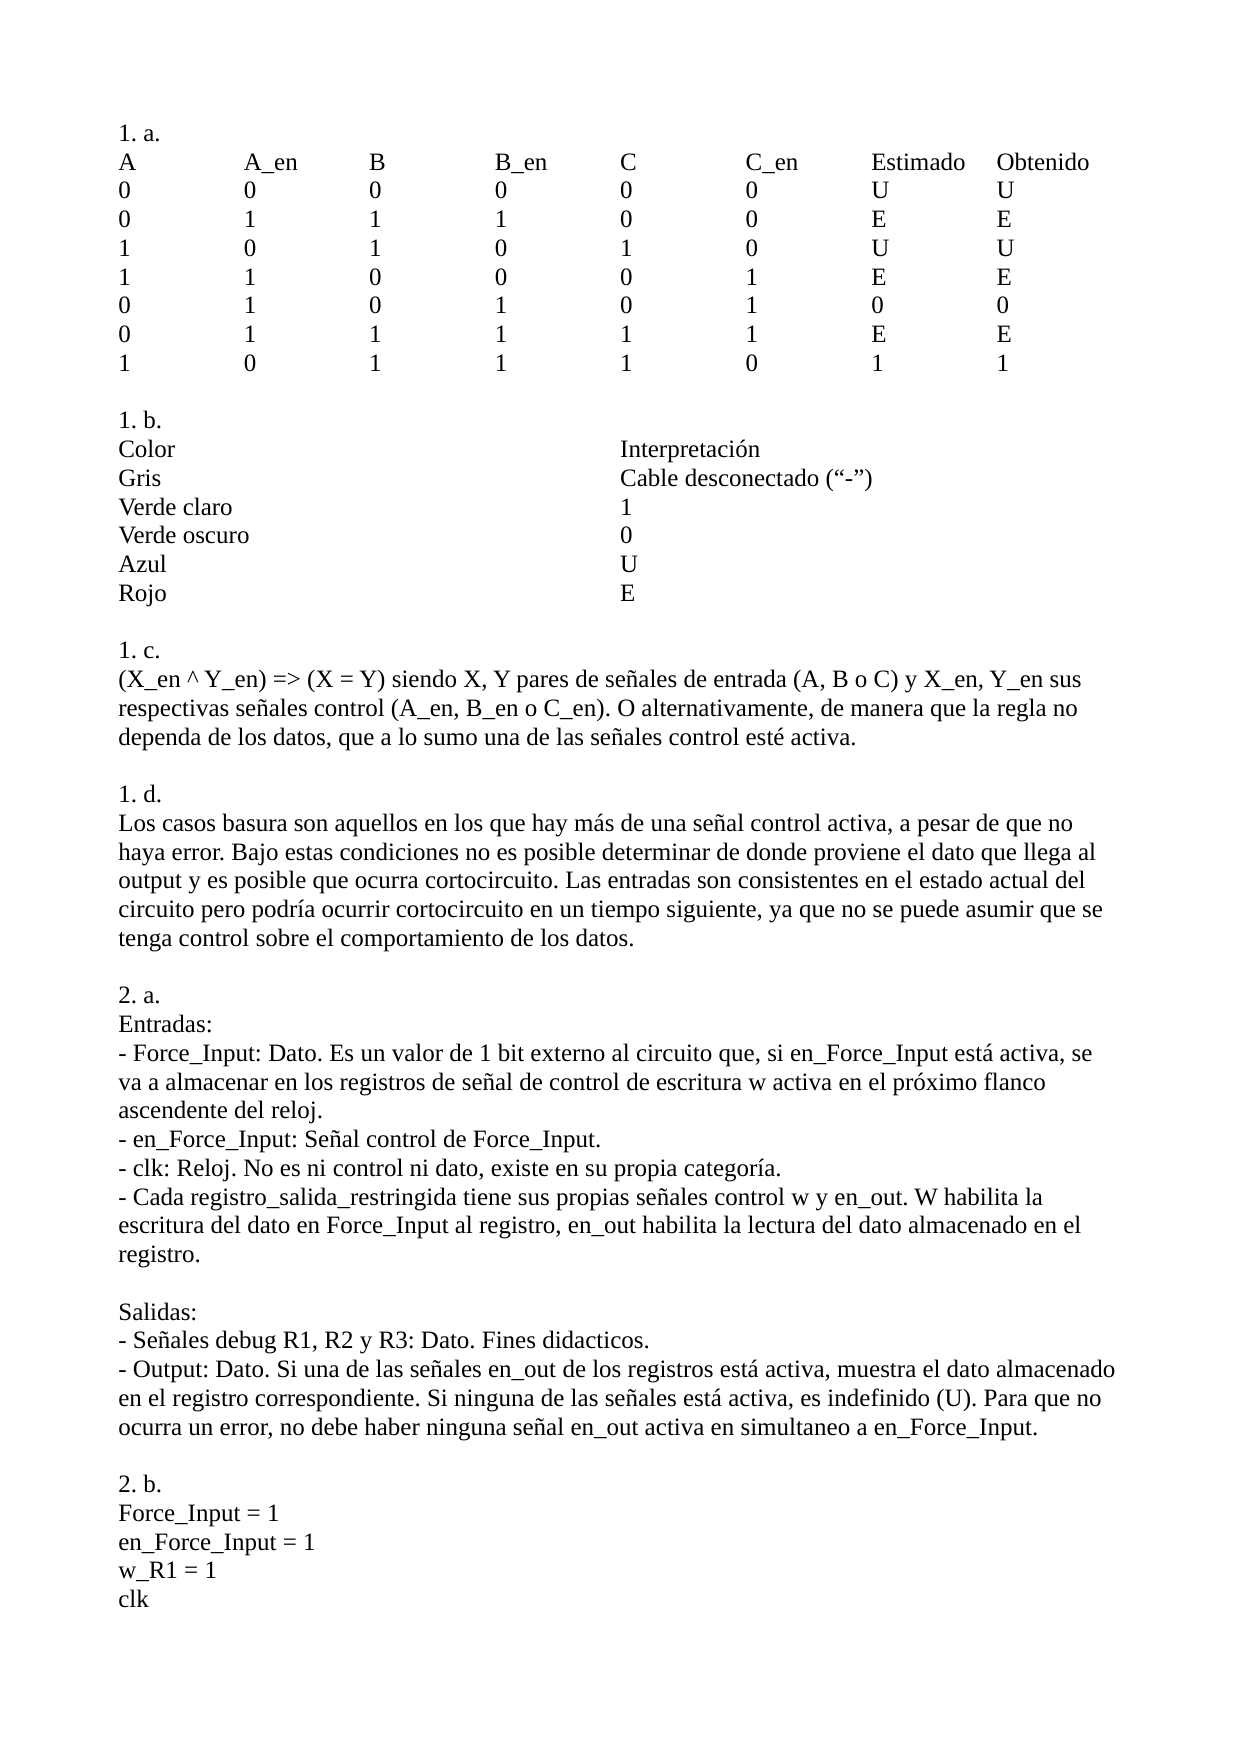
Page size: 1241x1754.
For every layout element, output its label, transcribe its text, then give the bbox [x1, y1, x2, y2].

table_cell Azul [118, 549, 620, 578]
table_cell E [620, 578, 1122, 607]
text - Señales debug R1, R2 y R3: Dato. Fines didacticos. [118, 1326, 1122, 1354]
table_cell 1 [620, 348, 745, 377]
text - Cada registro_salida_restringida tiene sus propias señales control w y en_out. W habilita la escritura del dato en Force_Input al registro, en_out habilita la lectura del dato almacenado en el registro. [118, 1182, 1122, 1268]
table_cell U [871, 233, 996, 262]
table_cell 1 [620, 233, 745, 262]
table_cell 1 [244, 319, 369, 348]
table_cell Gris [118, 463, 620, 492]
text 1. a. [118, 118, 1122, 147]
text 1. b. [118, 406, 1122, 434]
table_cell 1 [244, 291, 369, 319]
text en_Force_Input = 1 [118, 1527, 1122, 1556]
table_cell 0 [620, 262, 745, 291]
table_cell 1 [244, 204, 369, 233]
text 1. d. [118, 779, 1122, 808]
table_cell 1 [369, 204, 494, 233]
table_cell Verde oscuro [118, 521, 620, 549]
text Force_Input = 1 [118, 1498, 1122, 1527]
table_cell Rojo [118, 578, 620, 607]
table_cell 1 [620, 319, 745, 348]
text clk [118, 1584, 1122, 1613]
table_cell 0 [871, 291, 996, 319]
table_cell 0 [620, 291, 745, 319]
table_cell Verde claro [118, 492, 620, 521]
table_header Obtenido [996, 147, 1122, 176]
table_cell 1 [745, 319, 871, 348]
table_cell 0 [745, 204, 871, 233]
table_cell 0 [118, 176, 243, 204]
table_cell 0 [495, 262, 620, 291]
table_cell 1 [745, 262, 871, 291]
table_cell 0 [118, 291, 243, 319]
table_cell 1 [118, 262, 243, 291]
table_cell 1 [495, 291, 620, 319]
table_cell U [620, 549, 1122, 578]
table_cell 0 [369, 291, 494, 319]
table_cell 0 [244, 348, 369, 377]
text - clk: Reloj. No es ni control ni dato, existe en su propia categoría. [118, 1153, 1122, 1182]
table_cell 0 [244, 176, 369, 204]
table_cell 1 [369, 348, 494, 377]
table_cell 1 [495, 319, 620, 348]
table_cell 1 [871, 348, 996, 377]
text (X_en ^ Y_en) => (X = Y) siendo X, Y pares de señales de entrada (A, B o C) y X_en, Y_en sus respectivas señales control (A_en, B_en o C_en). O alternativamente, de manera que la regla no dependa de los datos, que a lo sumo una de las señales control esté activa. [118, 664, 1122, 751]
text Entradas: [118, 1009, 1122, 1038]
text - en_Force_Input: Señal control de Force_Input. [118, 1124, 1122, 1153]
table_cell 1 [369, 233, 494, 262]
table_header Interpretación [620, 434, 1122, 463]
table_header C_en [745, 147, 871, 176]
table_cell 0 [745, 348, 871, 377]
table_cell 1 [996, 348, 1122, 377]
table_cell U [996, 176, 1122, 204]
text - Force_Input: Dato. Es un valor de 1 bit externo al circuito que, si en_Force_Input está activa, se va a almacenar en los registros de señal de control de escritura w activa en el próximo flanco ascendente del reloj. [118, 1038, 1122, 1124]
table_header Estimado [871, 147, 996, 176]
table_header B_en [495, 147, 620, 176]
text Salidas: [118, 1297, 1122, 1326]
table_cell E [871, 319, 996, 348]
table_cell 1 [118, 233, 243, 262]
table_cell U [871, 176, 996, 204]
table_header A_en [244, 147, 369, 176]
text - Output: Dato. Si una de las señales en_out de los registros está activa, muestra el dato almacenado en el registro correspondiente. Si ninguna de las señales está activa, es indefinido (U). Para que no ocurra un error, no debe haber ninguna señal en_out activa en simultaneo a en_Force_Input. [118, 1354, 1122, 1441]
text Los casos basura son aquellos en los que hay más de una señal control activa, a pesar de que no haya error. Bajo estas condiciones no es posible determinar de donde proviene el dato que llega al output y es posible que ocurra cortocircuito. Las entradas son consistentes en el estado actual del circuito pero podría ocurrir cortocircuito en un tiempo siguiente, ya que no se puede asumir que se tenga control sobre el comportamiento de los datos. [118, 808, 1122, 952]
table_cell 1 [495, 348, 620, 377]
table_header C [620, 147, 745, 176]
table_cell 0 [244, 233, 369, 262]
table_cell U [996, 233, 1122, 262]
table_header A [118, 147, 243, 176]
table_cell E [871, 204, 996, 233]
table_cell 0 [118, 204, 243, 233]
text 2. b. [118, 1469, 1122, 1498]
table_cell 1 [620, 492, 1122, 521]
text w_R1 = 1 [118, 1556, 1122, 1584]
table_cell 1 [495, 204, 620, 233]
text 1. c. [118, 636, 1122, 664]
table_cell 0 [745, 176, 871, 204]
table_header Color [118, 434, 620, 463]
table_cell 1 [244, 262, 369, 291]
table_cell E [996, 262, 1122, 291]
table_cell 0 [620, 204, 745, 233]
table_cell 0 [118, 319, 243, 348]
table_cell 0 [495, 176, 620, 204]
table_cell 0 [620, 176, 745, 204]
table_cell Cable desconectado (“-”) [620, 463, 1122, 492]
table_cell 0 [996, 291, 1122, 319]
table_cell 1 [369, 319, 494, 348]
table_cell 1 [118, 348, 243, 377]
table_cell 0 [495, 233, 620, 262]
text 2. a. [118, 981, 1122, 1009]
table_cell 0 [620, 521, 1122, 549]
table_cell 0 [369, 176, 494, 204]
table_cell 0 [369, 262, 494, 291]
table_cell E [996, 319, 1122, 348]
table_header B [369, 147, 494, 176]
table_cell E [996, 204, 1122, 233]
table_cell 1 [745, 291, 871, 319]
table_cell 0 [745, 233, 871, 262]
table_cell E [871, 262, 996, 291]
